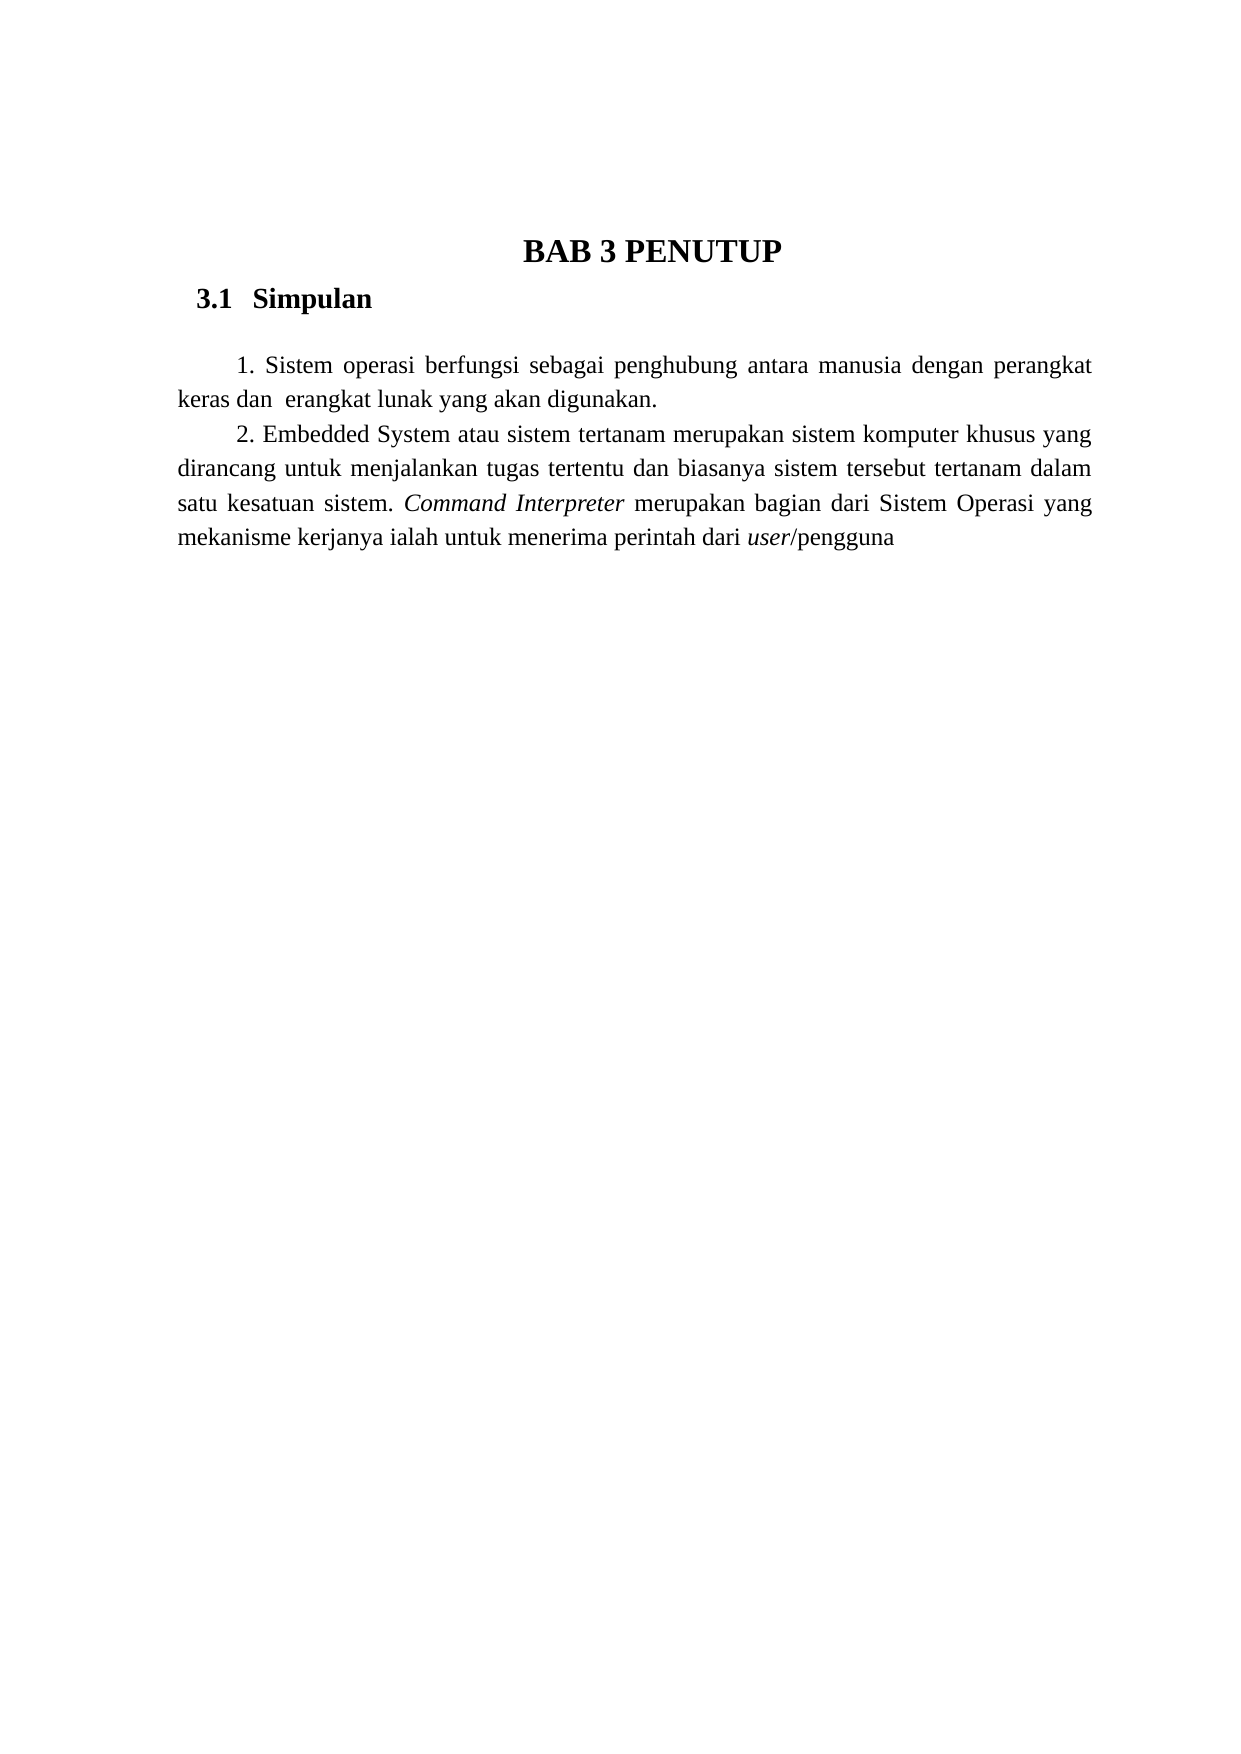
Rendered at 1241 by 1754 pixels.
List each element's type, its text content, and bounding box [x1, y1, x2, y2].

subtitle BAB 3 PENUTUP [177, 231, 1093, 269]
text 2. Embedded System atau sistem tertanam merupakan sistem komputer khusus yang dirancang untuk menjalankan tugas tertentu dan biasanya sistem tersebut tertanam dalam satu kesatuan sistem. Command Interpreter merupakan bagian dari Sistem Operasi yang mekanisme kerjanya ialah untuk menerima perintah dari user/pengguna [177, 419, 1093, 551]
text 1. Sistem operasi berfungsi sebagai penghubung antara manusia dengan perangkat keras dan erangkat lunak yang akan digunakan. [177, 350, 1093, 413]
subtitle Simpulan [196, 282, 1093, 315]
